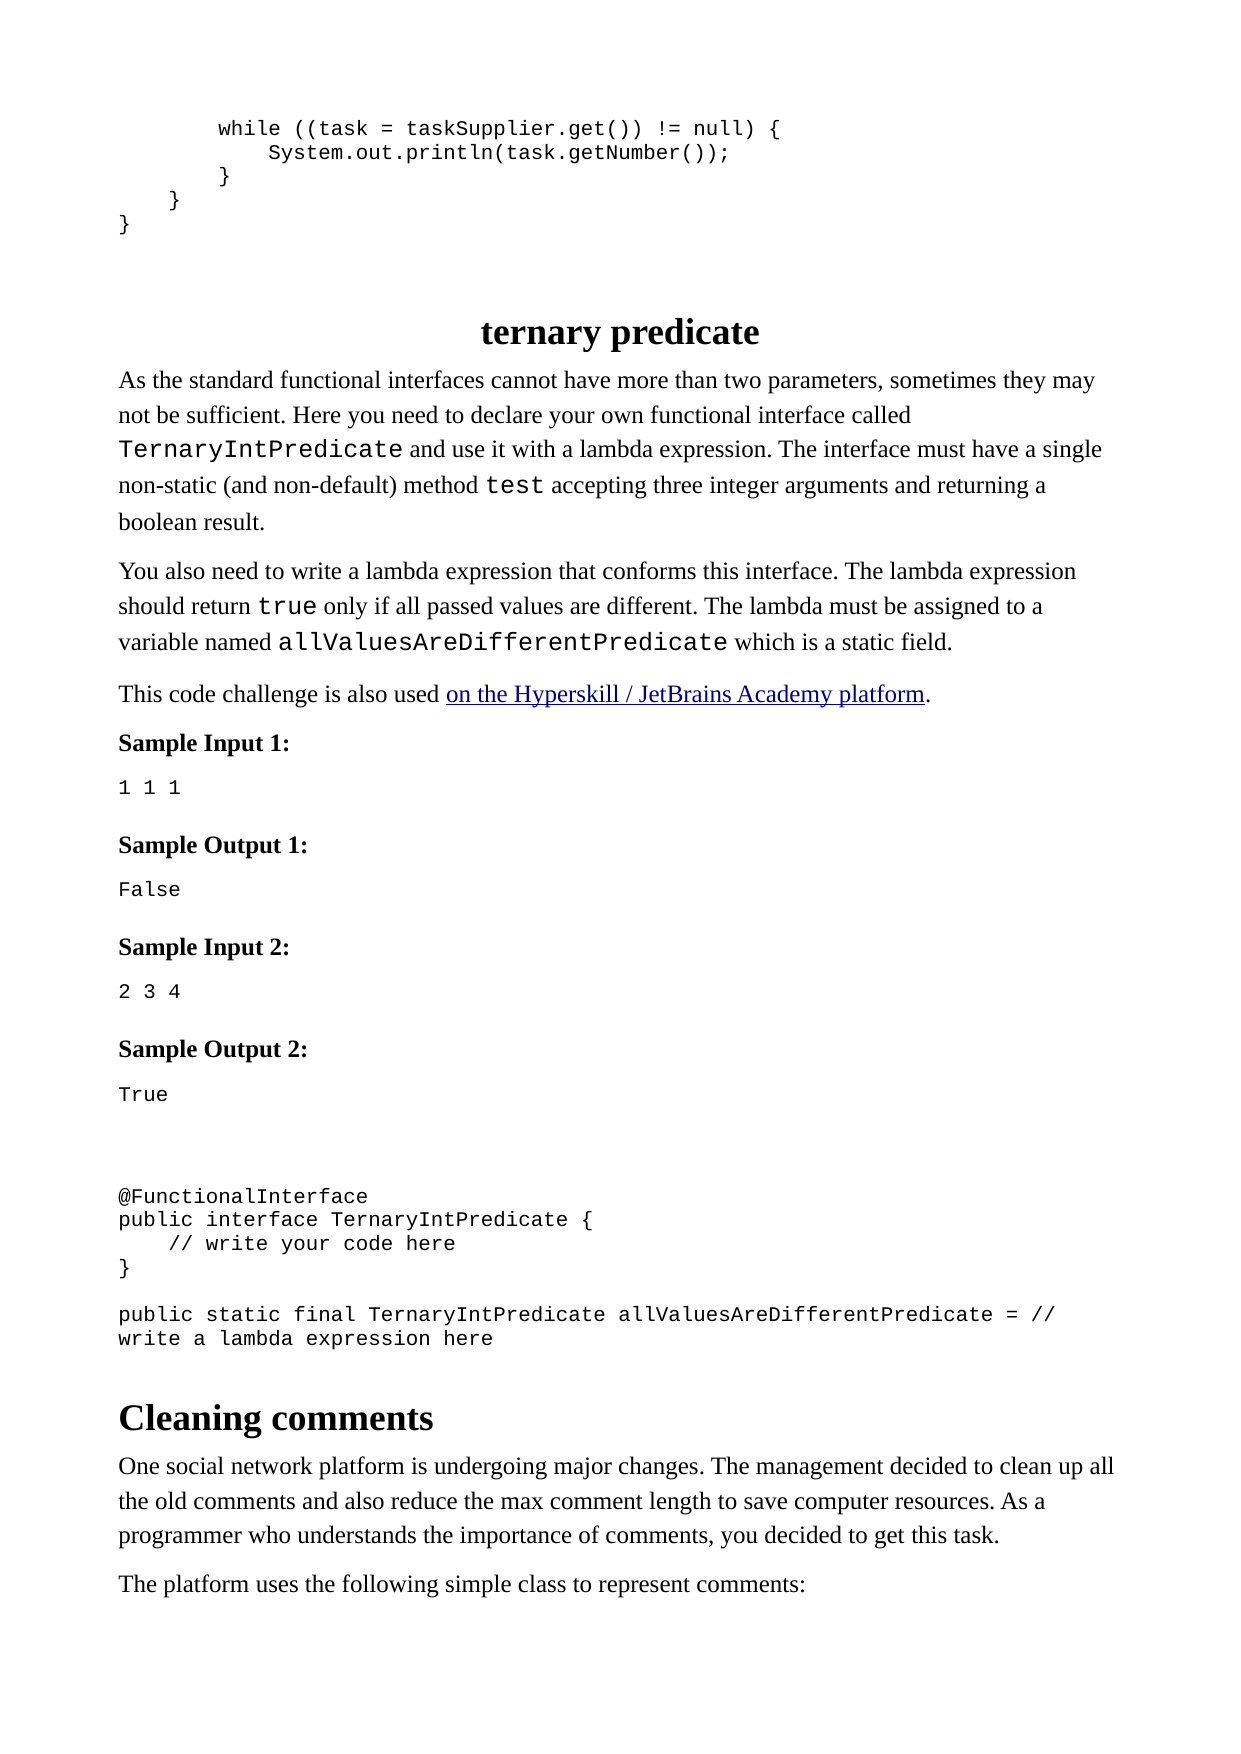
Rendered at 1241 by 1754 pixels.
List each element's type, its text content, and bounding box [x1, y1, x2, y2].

text True [118, 1083, 1122, 1107]
subtitle Cleaning comments [118, 1396, 1122, 1439]
text @FunctionalInterface [118, 1186, 1122, 1209]
text Sample Output 1: [118, 830, 1122, 859]
text Sample Output 2: [118, 1034, 1122, 1063]
text You also need to write a lambda expression that conforms this interface. The lambda expression should return true only if all passed values are different. The lambda must be assigned to a variable named allValuesAreDifferentPredicate which is a static field. [118, 556, 1122, 658]
text This code challenge is also used on the Hyperskill / JetBrains Academy platform. [118, 679, 1122, 708]
text } [118, 213, 1122, 236]
text } [118, 165, 1122, 189]
text // write your code here [118, 1233, 1122, 1257]
text False [118, 879, 1122, 903]
text public interface TernaryIntPredicate { [118, 1209, 1122, 1233]
text As the standard functional interfaces cannot have more than two parameters, sometimes they may not be sufficient. Here you need to declare your own functional interface called TernaryIntPredicate and use it with a lambda expression. The interface must have a single non-static (and non-default) method test accepting three integer arguments and returning a boolean result. [118, 365, 1122, 536]
text 2 3 4 [118, 981, 1122, 1005]
text 1 1 1 [118, 777, 1122, 801]
text while ((task = taskSupplier.get()) != null) { [118, 118, 1122, 142]
text Sample Input 1: [118, 728, 1122, 757]
subtitle ternary predicate [118, 309, 1122, 353]
text public static final TernaryIntPredicate allValuesAreDifferentPredicate = // write a lambda expression here [118, 1304, 1122, 1351]
text System.out.println(task.getNumber()); [118, 142, 1122, 165]
text } [118, 1257, 1122, 1280]
text The platform uses the following simple class to represent comments: [118, 1569, 1122, 1598]
text Sample Input 2: [118, 932, 1122, 961]
text } [118, 189, 1122, 213]
text One social network platform is undergoing major changes. The management decided to clean up all the old comments and also reduce the max comment length to save computer resources. As a programmer who understands the importance of comments, you decided to get this task. [118, 1451, 1122, 1549]
